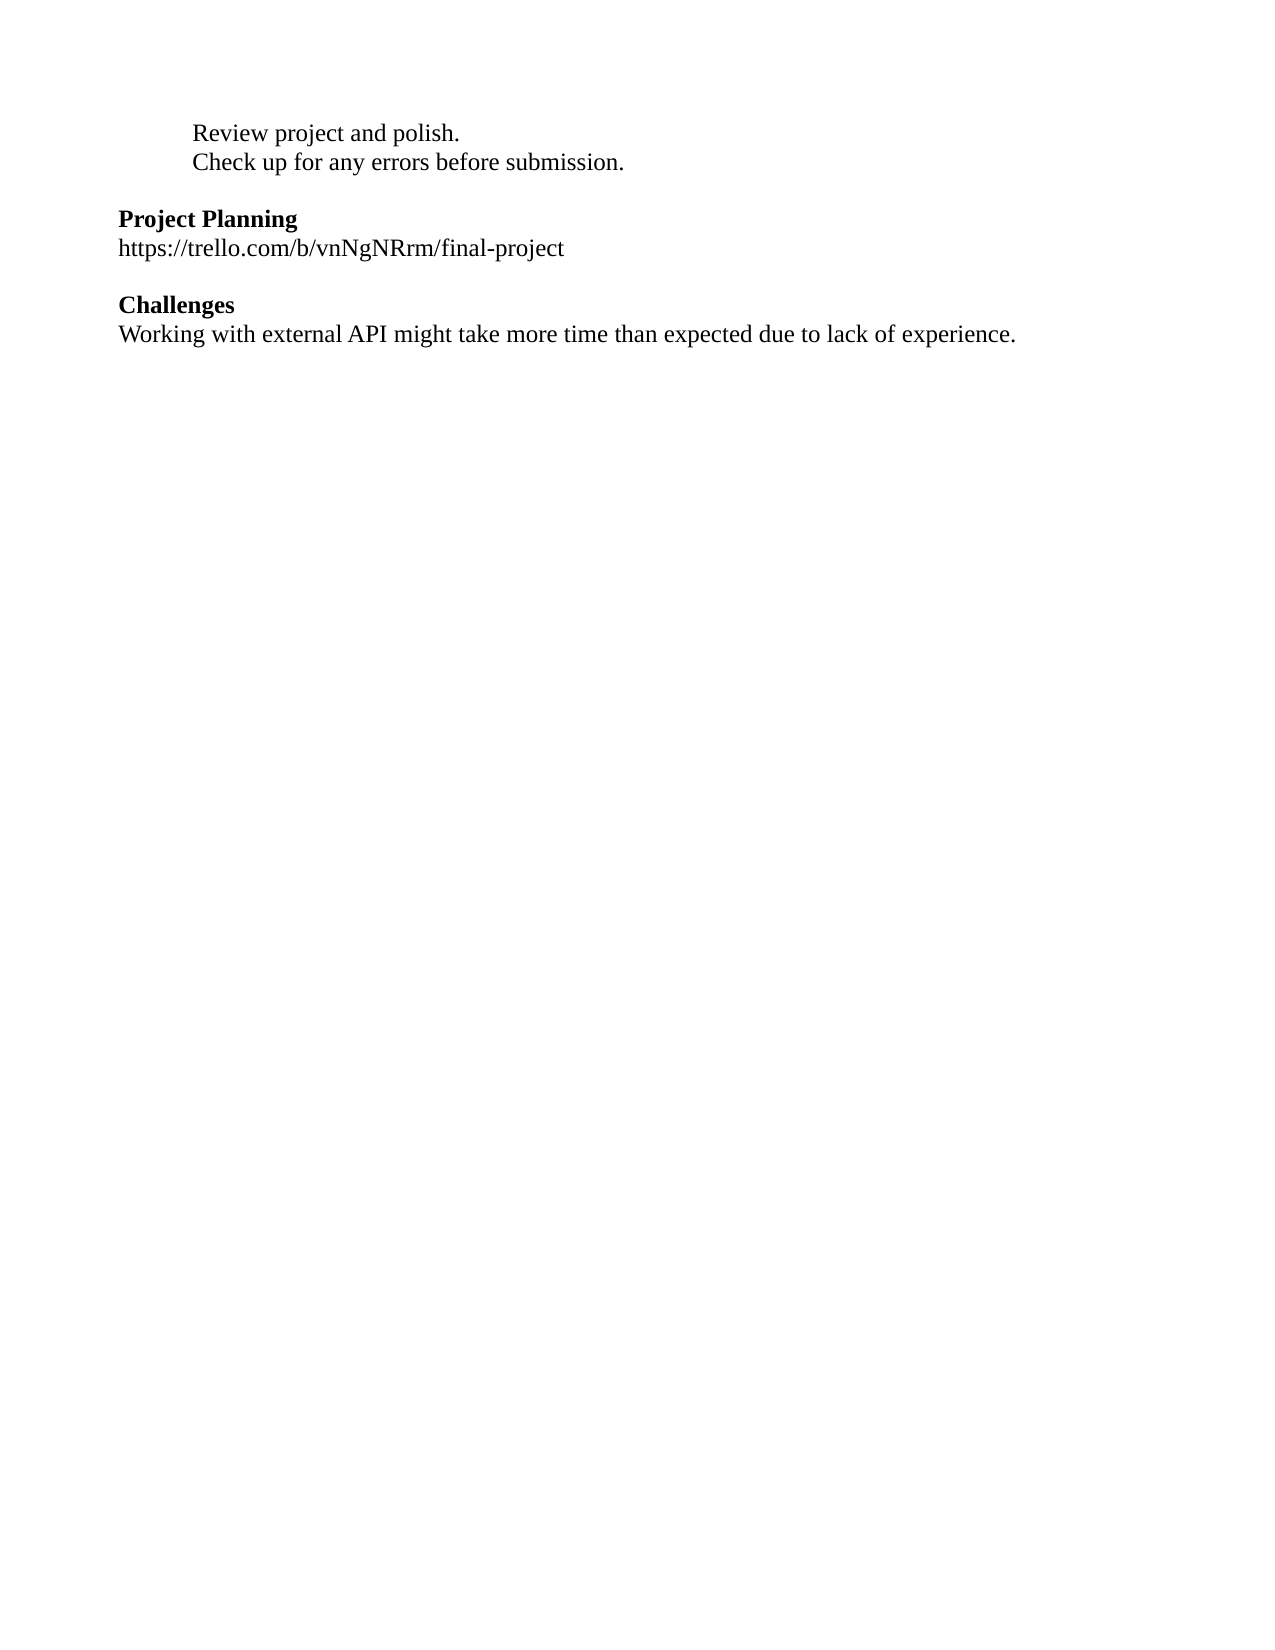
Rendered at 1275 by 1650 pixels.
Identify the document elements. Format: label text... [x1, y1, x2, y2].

text Project Planning [118, 204, 1157, 233]
text Review project and polish. [118, 118, 1157, 147]
text https://trello.com/b/vnNgNRrm/final-project [118, 233, 1157, 262]
text Working with external API might take more time than expected due to lack of experience. [118, 319, 1157, 348]
text Challenges [118, 291, 1157, 319]
text Check up for any errors before submission. [118, 147, 1157, 176]
